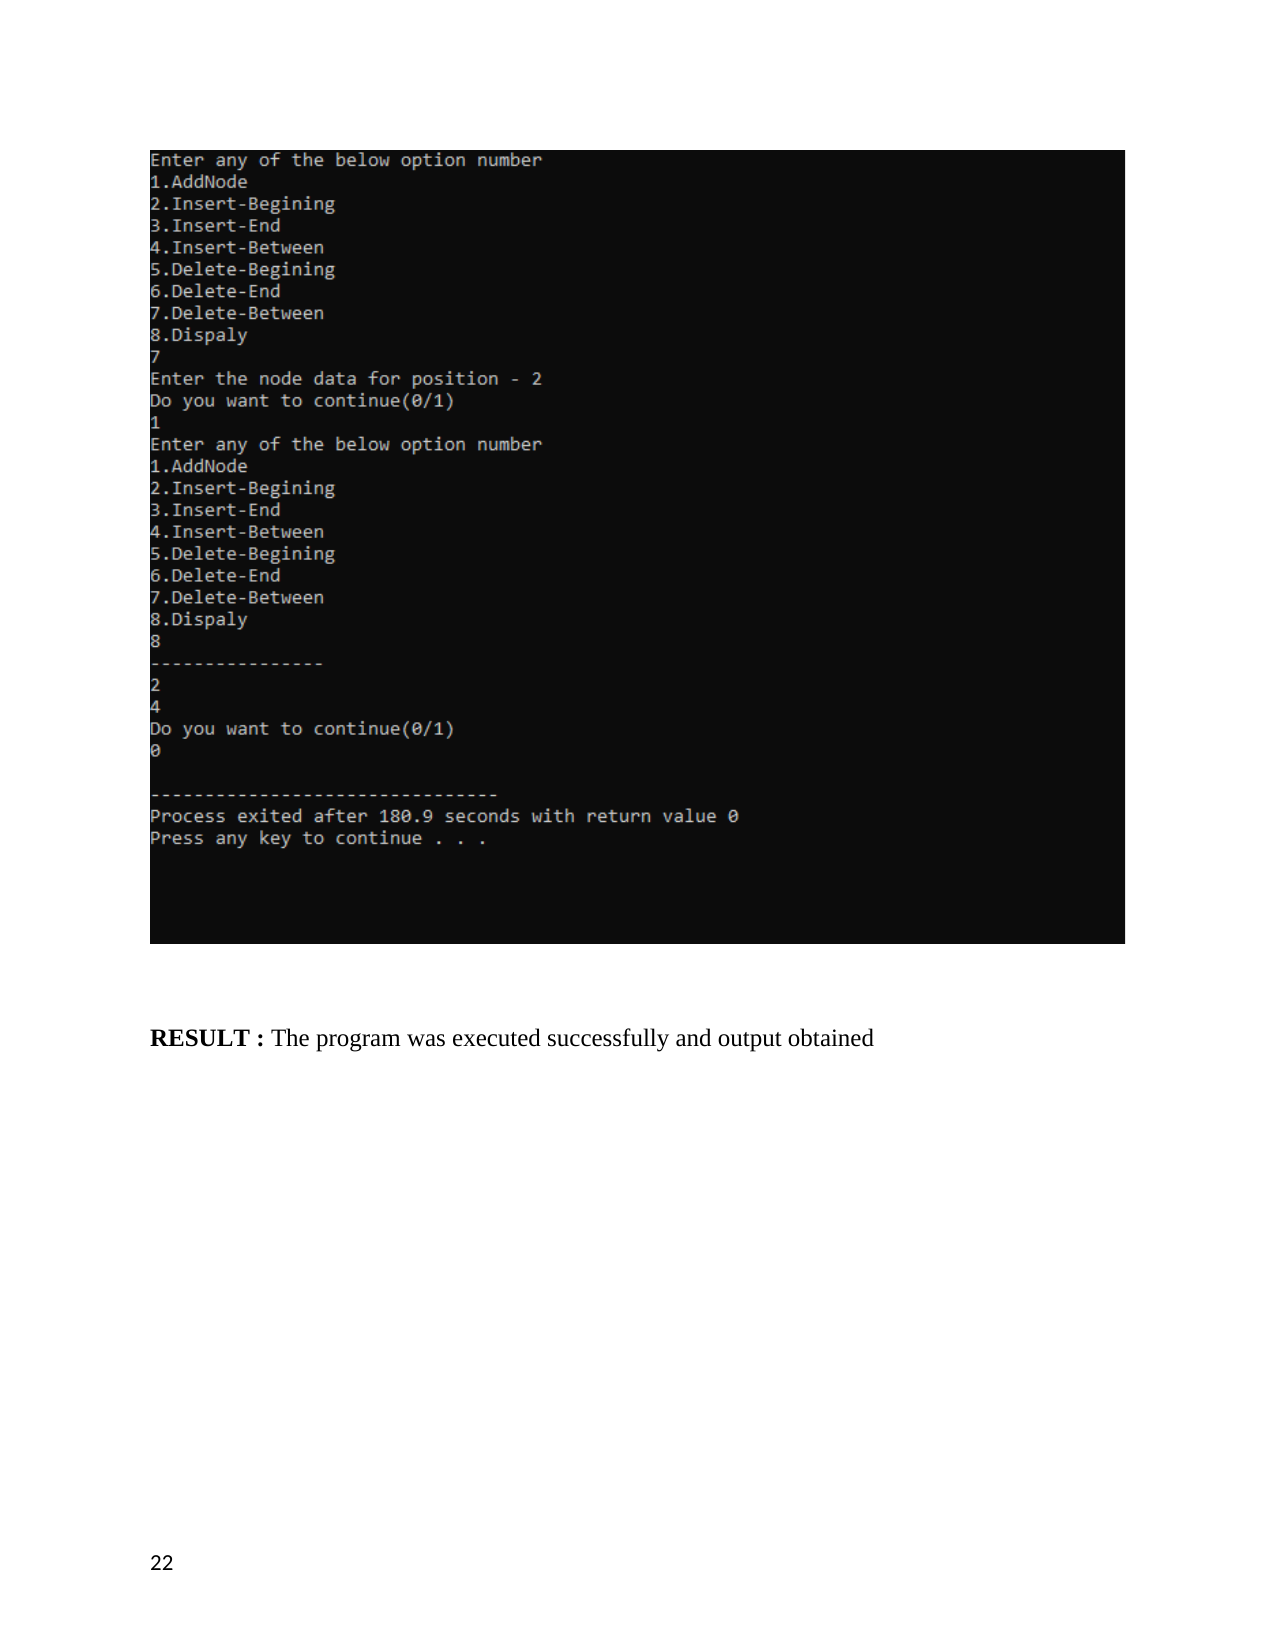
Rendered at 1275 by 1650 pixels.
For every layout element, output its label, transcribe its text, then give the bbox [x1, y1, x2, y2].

text RESULT : The program was executed successfully and output obtained [150, 1023, 1125, 1051]
picture [150, 150, 1125, 944]
